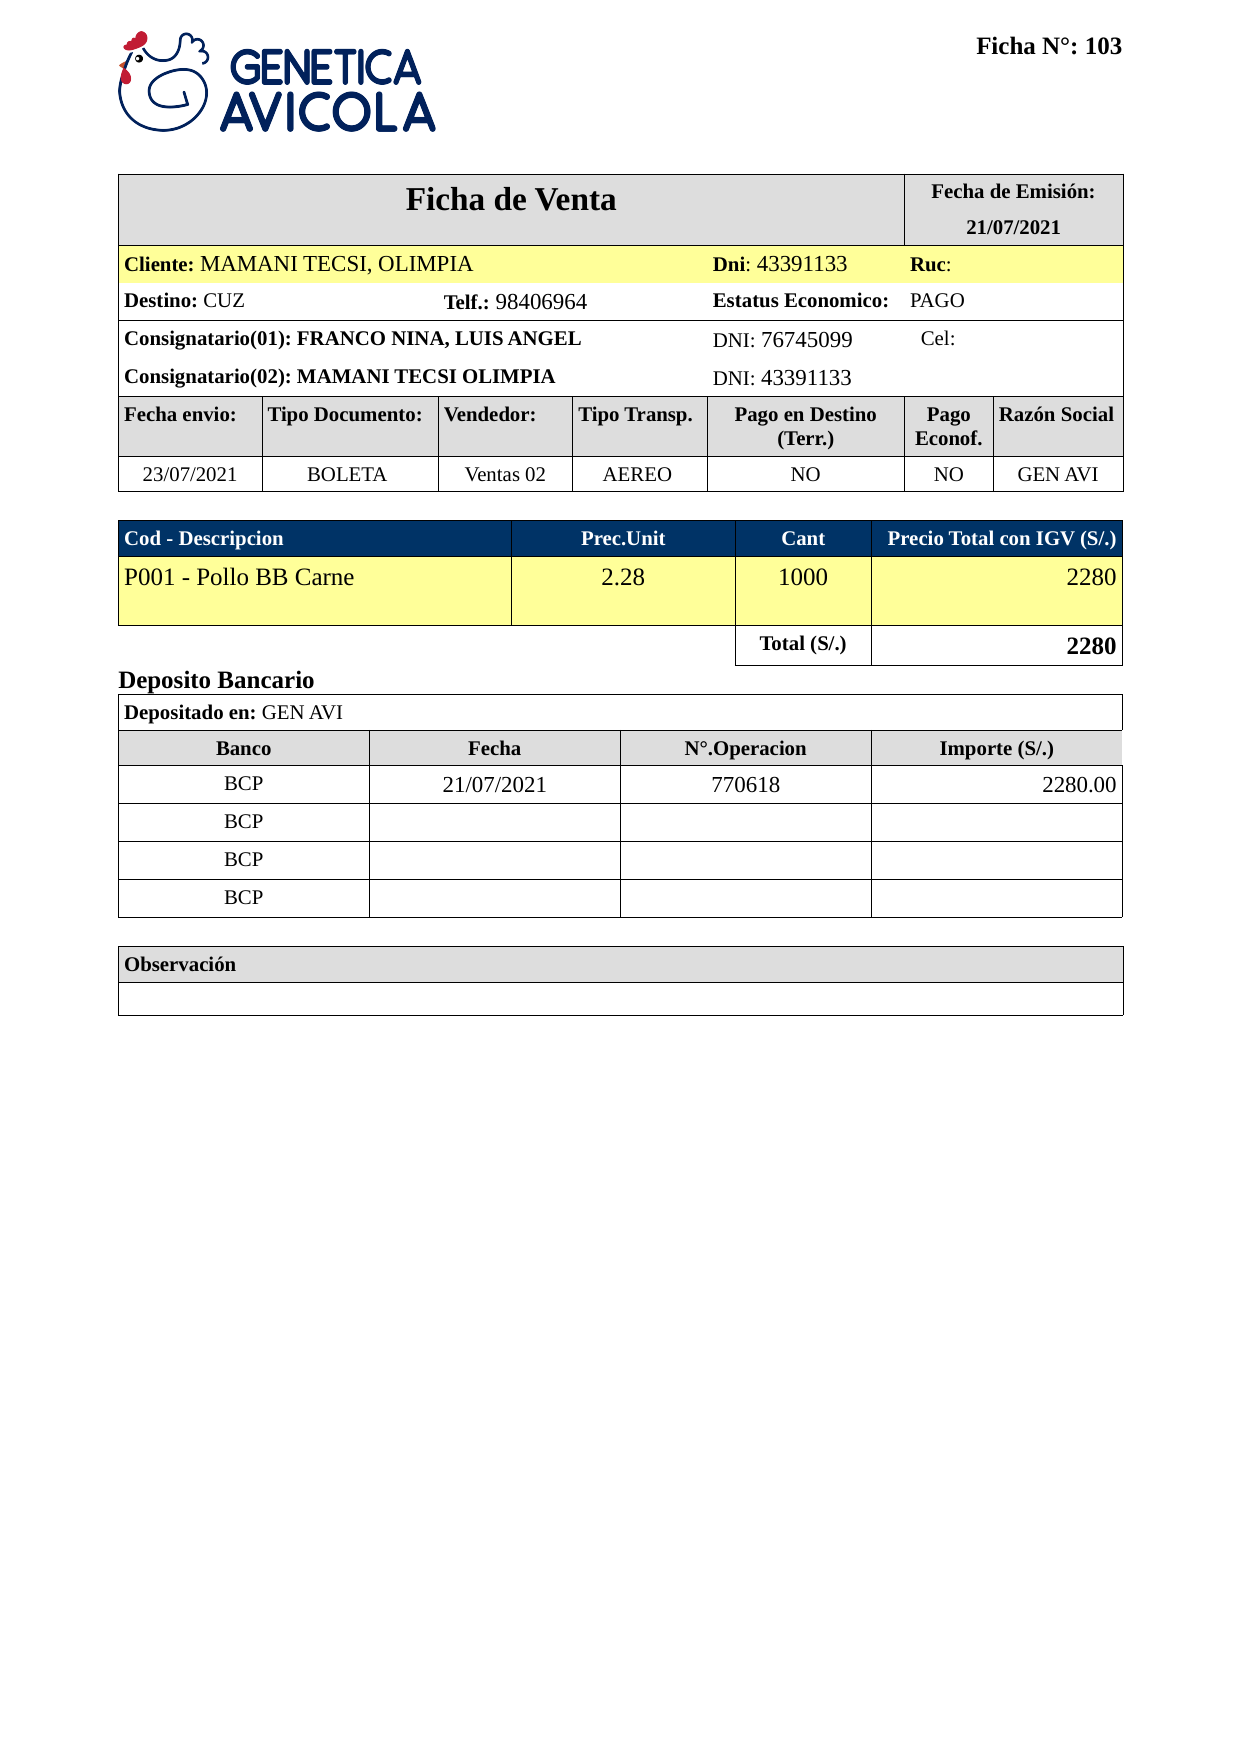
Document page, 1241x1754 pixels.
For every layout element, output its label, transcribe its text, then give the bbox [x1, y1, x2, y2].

table_cell PAGO [904, 283, 1123, 320]
table_cell DNI: 43391133 [707, 358, 1123, 396]
table_cell Importe (S/.) [872, 731, 1122, 765]
table_cell AEREO [573, 457, 707, 491]
table_header Precio Total con IGV (S/.) [872, 521, 1122, 556]
table_cell [511, 626, 735, 665]
table_cell [621, 804, 871, 841]
table_cell Destino: CUZ [119, 283, 438, 320]
table_cell [872, 804, 1122, 841]
table_header Ficha de Venta [119, 175, 904, 245]
table_cell Total (S/.) [736, 626, 871, 665]
table_cell 2.28 [512, 557, 735, 625]
table_cell Banco [119, 731, 369, 765]
table_cell Consignatario(01): FRANCO NINA, LUIS ANGEL [119, 321, 707, 358]
table_cell Ventas 02 [439, 457, 572, 491]
table_cell [370, 804, 620, 841]
table_cell [119, 983, 1123, 1015]
table_cell [118, 626, 511, 665]
table_cell BCP [119, 804, 369, 841]
table_cell Tipo Transp. [573, 397, 707, 456]
table_cell [872, 842, 1122, 879]
table_cell N°.Operacion [621, 731, 871, 765]
table_cell Pago en Destino (Terr.) [708, 397, 904, 456]
text Deposito Bancario [118, 665, 1122, 694]
table_cell Cel: [915, 321, 1123, 358]
table_cell Vendedor: [439, 397, 572, 456]
table_cell 2280 [872, 557, 1122, 625]
table_cell Ruc: [904, 246, 1123, 283]
table_cell 21/07/2021 [370, 766, 620, 803]
table_cell Fecha envio: [119, 397, 262, 456]
table_cell 2280.00 [872, 766, 1122, 803]
table_cell Consignatario(02): MAMANI TECSI OLIMPIA [119, 358, 707, 396]
table_header Prec.Unit [512, 521, 735, 556]
table_cell [370, 880, 620, 917]
table_cell Telf.: 98406964 [438, 283, 707, 320]
table_cell DNI: 76745099 [707, 321, 915, 358]
table_cell 2280 [872, 626, 1122, 665]
table_cell Pago Econof. [905, 397, 993, 456]
table_cell 23/07/2021 [119, 457, 262, 491]
table_cell Dni: 43391133 [707, 246, 904, 283]
table_cell Tipo Documento: [263, 397, 438, 456]
table_cell 770618 [621, 766, 871, 803]
table_header Depositado en: GEN AVI [119, 695, 1122, 730]
table_cell 1000 [736, 557, 871, 625]
table_cell NO [905, 457, 993, 491]
table_cell [621, 842, 871, 879]
table_cell 21/07/2021 [905, 209, 1123, 245]
table_cell Cliente: MAMANI TECSI, OLIMPIA [119, 246, 707, 283]
table_cell [621, 880, 871, 917]
table_cell [872, 880, 1122, 917]
table_cell NO [708, 457, 904, 491]
table_cell BCP [119, 880, 369, 917]
picture [118, 31, 436, 132]
table_header Cod - Descripcion [119, 521, 511, 556]
table_cell GEN AVI [994, 457, 1123, 491]
table_cell Fecha [370, 731, 620, 765]
table_cell BCP [119, 766, 369, 803]
table_header Observación [119, 947, 1123, 982]
table_cell BCP [119, 842, 369, 879]
table_cell P001 - Pollo BB Carne [119, 557, 511, 625]
table_header Cant [736, 521, 871, 556]
table_header Fecha de Emisión: [905, 175, 1123, 209]
table_cell Estatus Economico: [707, 283, 904, 320]
table_cell BOLETA [263, 457, 438, 491]
table_cell Razón Social [994, 397, 1123, 456]
table_cell [370, 842, 620, 879]
